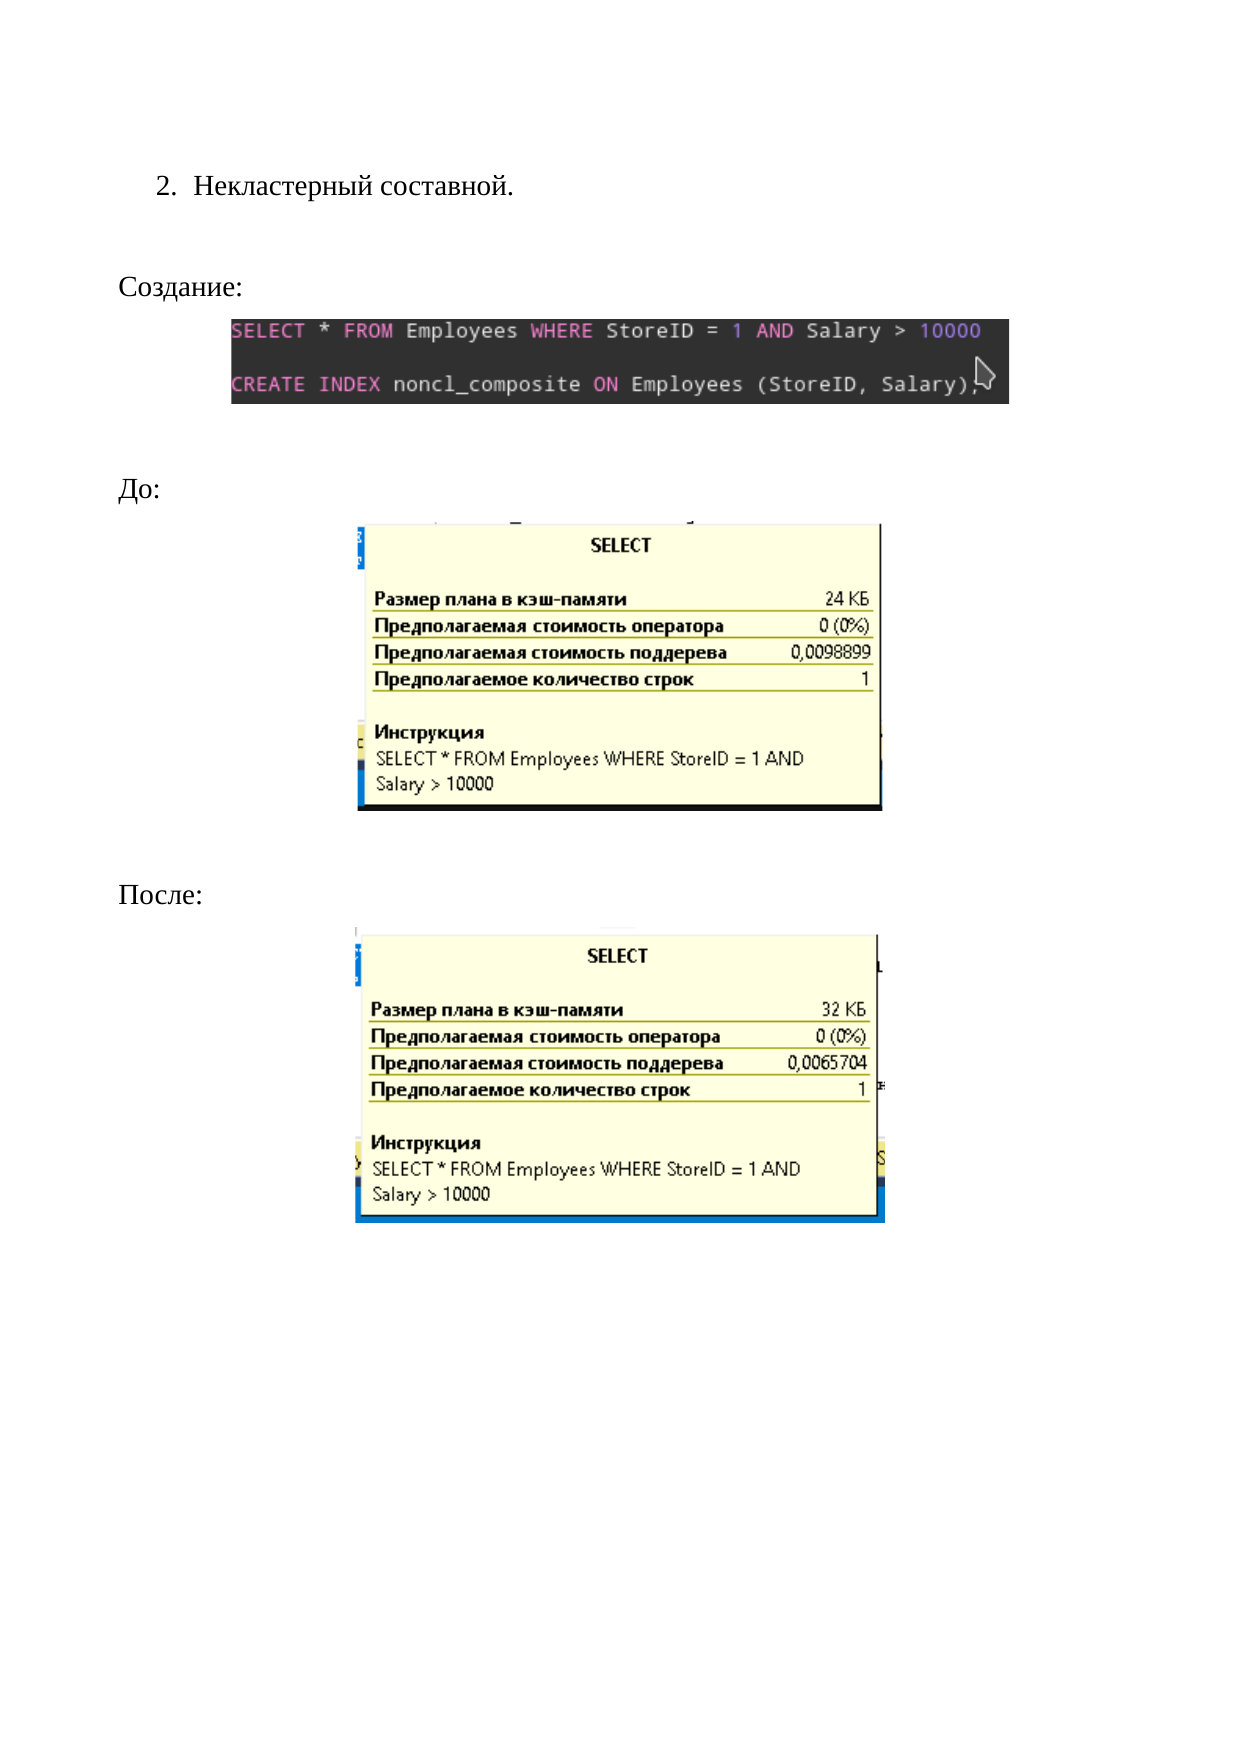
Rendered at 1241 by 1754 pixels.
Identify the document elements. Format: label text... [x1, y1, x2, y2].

list Некластерный составной. [156, 168, 1122, 202]
picture [357, 521, 883, 811]
text Создание: [118, 269, 1122, 303]
picture [231, 319, 1010, 404]
picture [355, 927, 885, 1223]
text После: [118, 877, 1122, 911]
text До: [118, 471, 1122, 504]
